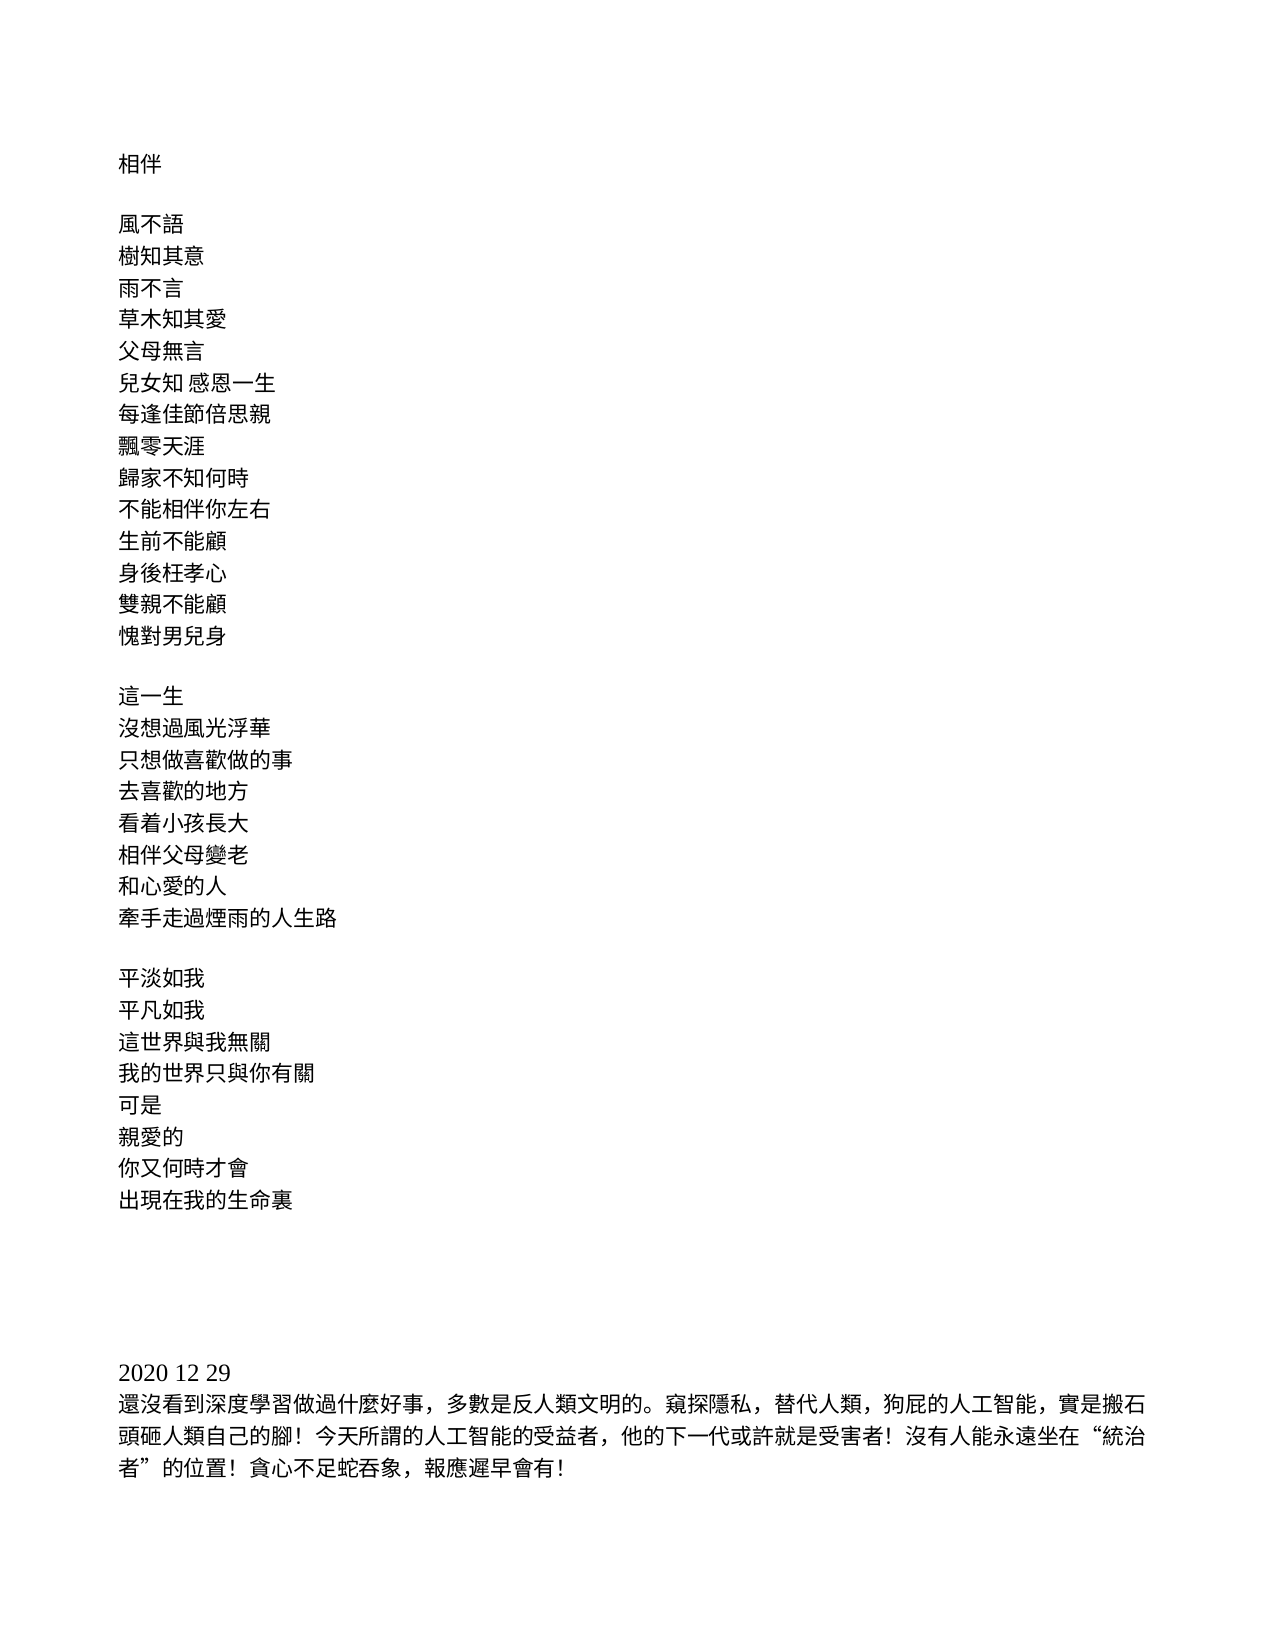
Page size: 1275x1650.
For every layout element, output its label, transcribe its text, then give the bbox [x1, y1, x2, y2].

text 父母無言 [118, 334, 1157, 366]
text 每逢佳節倍思親 [118, 397, 1157, 429]
text 我的世界只與你有關 [118, 1056, 1157, 1088]
text 2020 12 29 [118, 1358, 1157, 1387]
text 平淡如我 [118, 961, 1157, 993]
text 出現在我的生命裏 [118, 1183, 1157, 1215]
text 身後枉孝心 [118, 556, 1157, 587]
text 這世界與我無關 [118, 1025, 1157, 1056]
text 雙親不能顧 [118, 587, 1157, 619]
text 風不語 [118, 207, 1157, 239]
text 還沒看到深度學習做過什麼好事，多數是反人類文明的。窺探隱私，替代人類，狗屁的人工智能，實是搬石頭砸人類自己的腳！今天所謂的人工智能的受益者，他的下一代或許就是受害者！沒有人能永遠坐在“統治者”的位置！貪心不足蛇吞象，報應遲早會有！ [118, 1387, 1157, 1482]
text 生前不能顧 [118, 524, 1157, 556]
text 親愛的 [118, 1120, 1157, 1151]
text 可是 [118, 1088, 1157, 1120]
text 飄零天涯 [118, 429, 1157, 461]
text 雨不言 [118, 271, 1157, 302]
text 不能相伴你左右 [118, 492, 1157, 524]
text 相伴 [118, 147, 1157, 178]
text 你又何時才會 [118, 1151, 1157, 1183]
text 去喜歡的地方 [118, 774, 1157, 806]
text 相伴父母變老 [118, 838, 1157, 869]
text 和心愛的人 [118, 869, 1157, 901]
text 只想做喜歡做的事 [118, 743, 1157, 774]
text 樹知其意 [118, 239, 1157, 271]
text 這一生 [118, 679, 1157, 711]
text 兒女知 感恩一生 [118, 366, 1157, 397]
text 草木知其愛 [118, 302, 1157, 334]
text 沒想過風光浮華 [118, 711, 1157, 743]
text 牽手走過煙雨的人生路 [118, 901, 1157, 933]
text 平凡如我 [118, 993, 1157, 1025]
text 看着小孩長大 [118, 806, 1157, 838]
text 愧對男兒身 [118, 619, 1157, 651]
text 歸家不知何時 [118, 461, 1157, 492]
